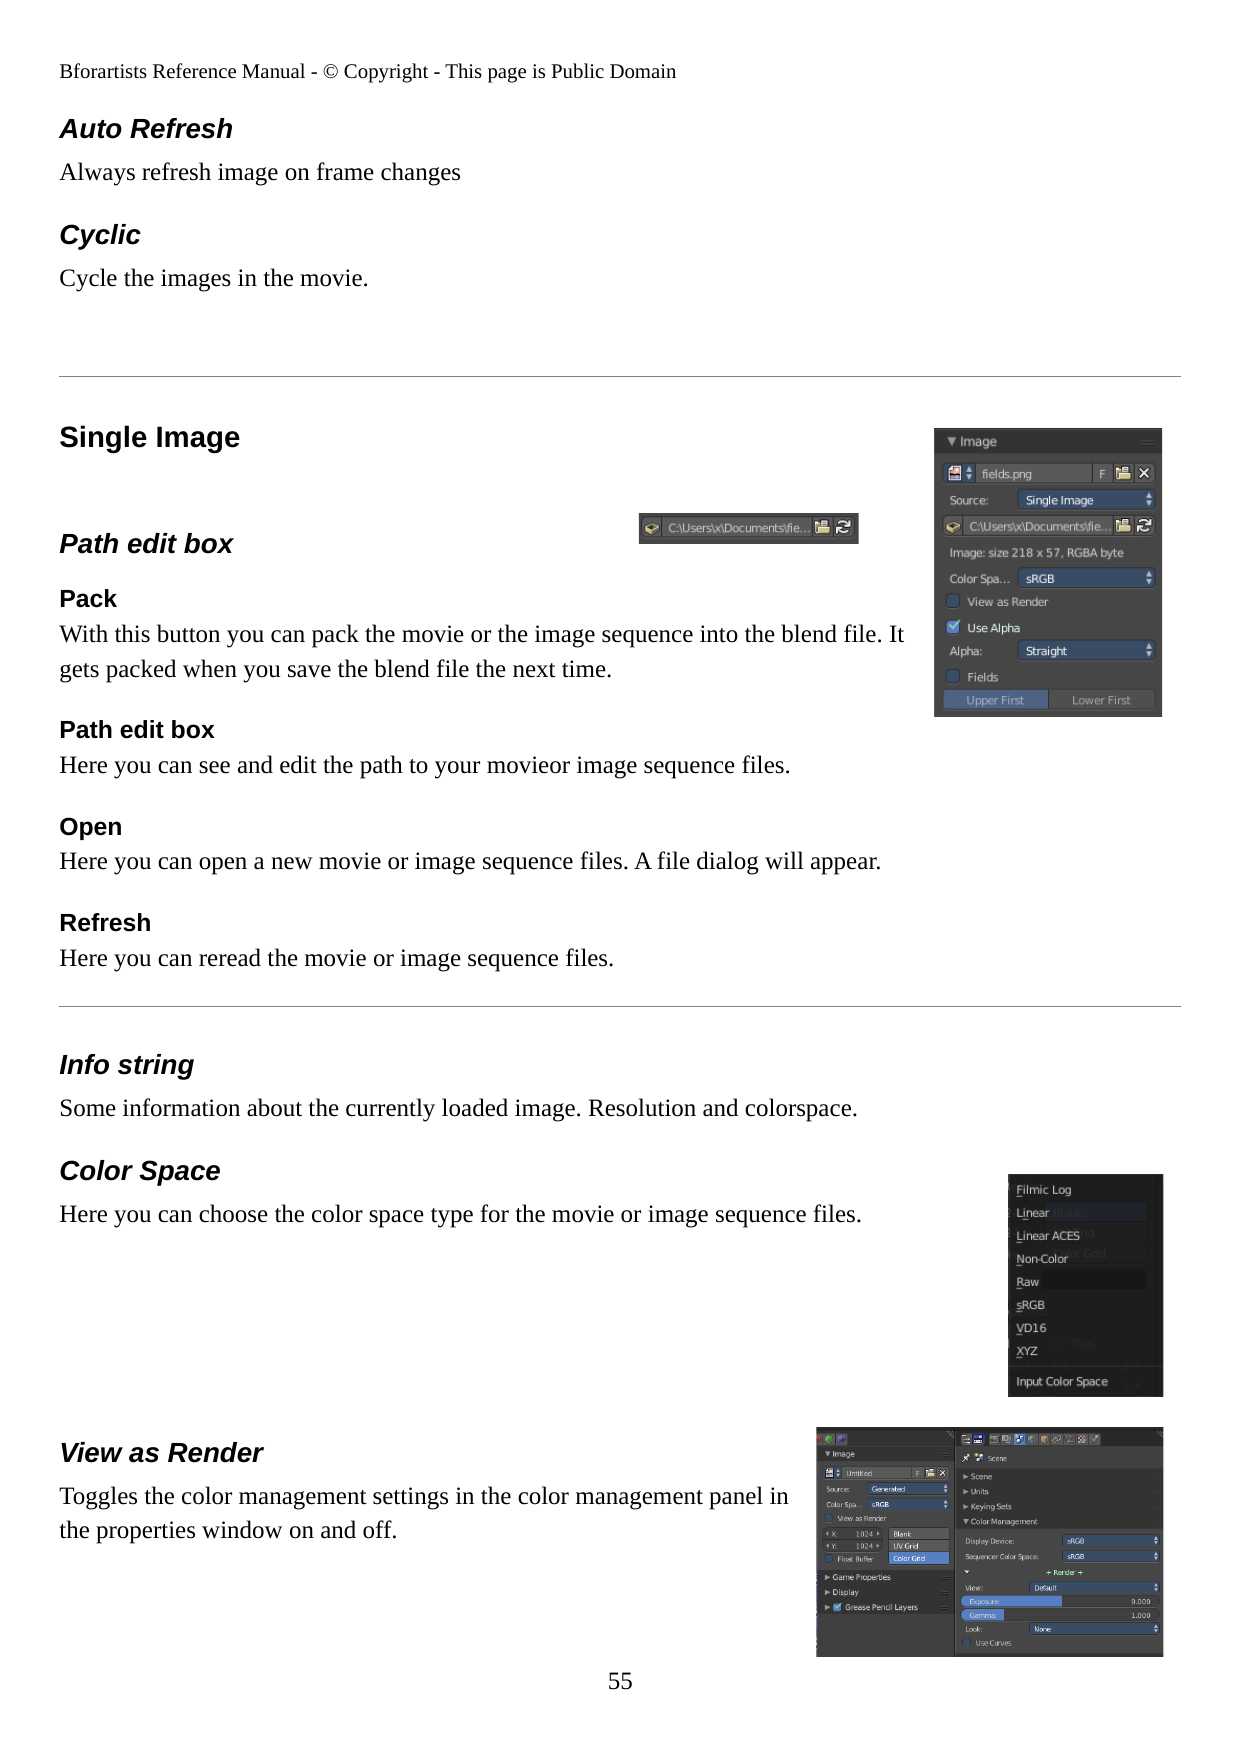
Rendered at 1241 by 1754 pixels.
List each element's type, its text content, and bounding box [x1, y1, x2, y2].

subtitle Auto Refresh [59, 113, 1181, 144]
subtitle Info string [59, 1048, 1181, 1080]
subtitle [1163, 584, 1181, 613]
subtitle Pack [59, 584, 934, 613]
subtitle Single Image [59, 420, 1181, 453]
text Cycle the images in the movie. [59, 263, 1181, 292]
text Here you can open a new movie or image sequence files. A file dialog will appear. [59, 846, 1181, 875]
subtitle Open [59, 812, 1181, 840]
subtitle Color Space [59, 1154, 1181, 1186]
picture [1008, 1174, 1164, 1397]
picture [934, 428, 1163, 717]
text Here you can see and edit the path to your movieor image sequence files. [59, 750, 1181, 779]
subtitle Path edit box [59, 528, 934, 559]
picture [638, 513, 859, 544]
subtitle Cyclic [59, 218, 1181, 250]
subtitle [1164, 1436, 1181, 1468]
text Toggles the color management settings in the color management panel in the properties window on and off. [59, 1481, 816, 1544]
text Some information about the currently loaded image. Resolution and colorspace. [59, 1093, 1181, 1122]
subtitle Path edit box [59, 715, 1181, 744]
subtitle Refresh [59, 908, 1181, 937]
text Always refresh image on frame changes [59, 157, 1181, 186]
text With this button you can pack the movie or the image sequence into the blend file. It gets packed when you save the blend file the next time. [59, 619, 934, 682]
text Here you can choose the color space type for the movie or image sequence files. [59, 1199, 1008, 1228]
text Here you can reread the movie or image sequence files. [59, 943, 1181, 972]
subtitle [1163, 528, 1181, 559]
picture [816, 1427, 1164, 1657]
subtitle View as Render [59, 1436, 816, 1468]
